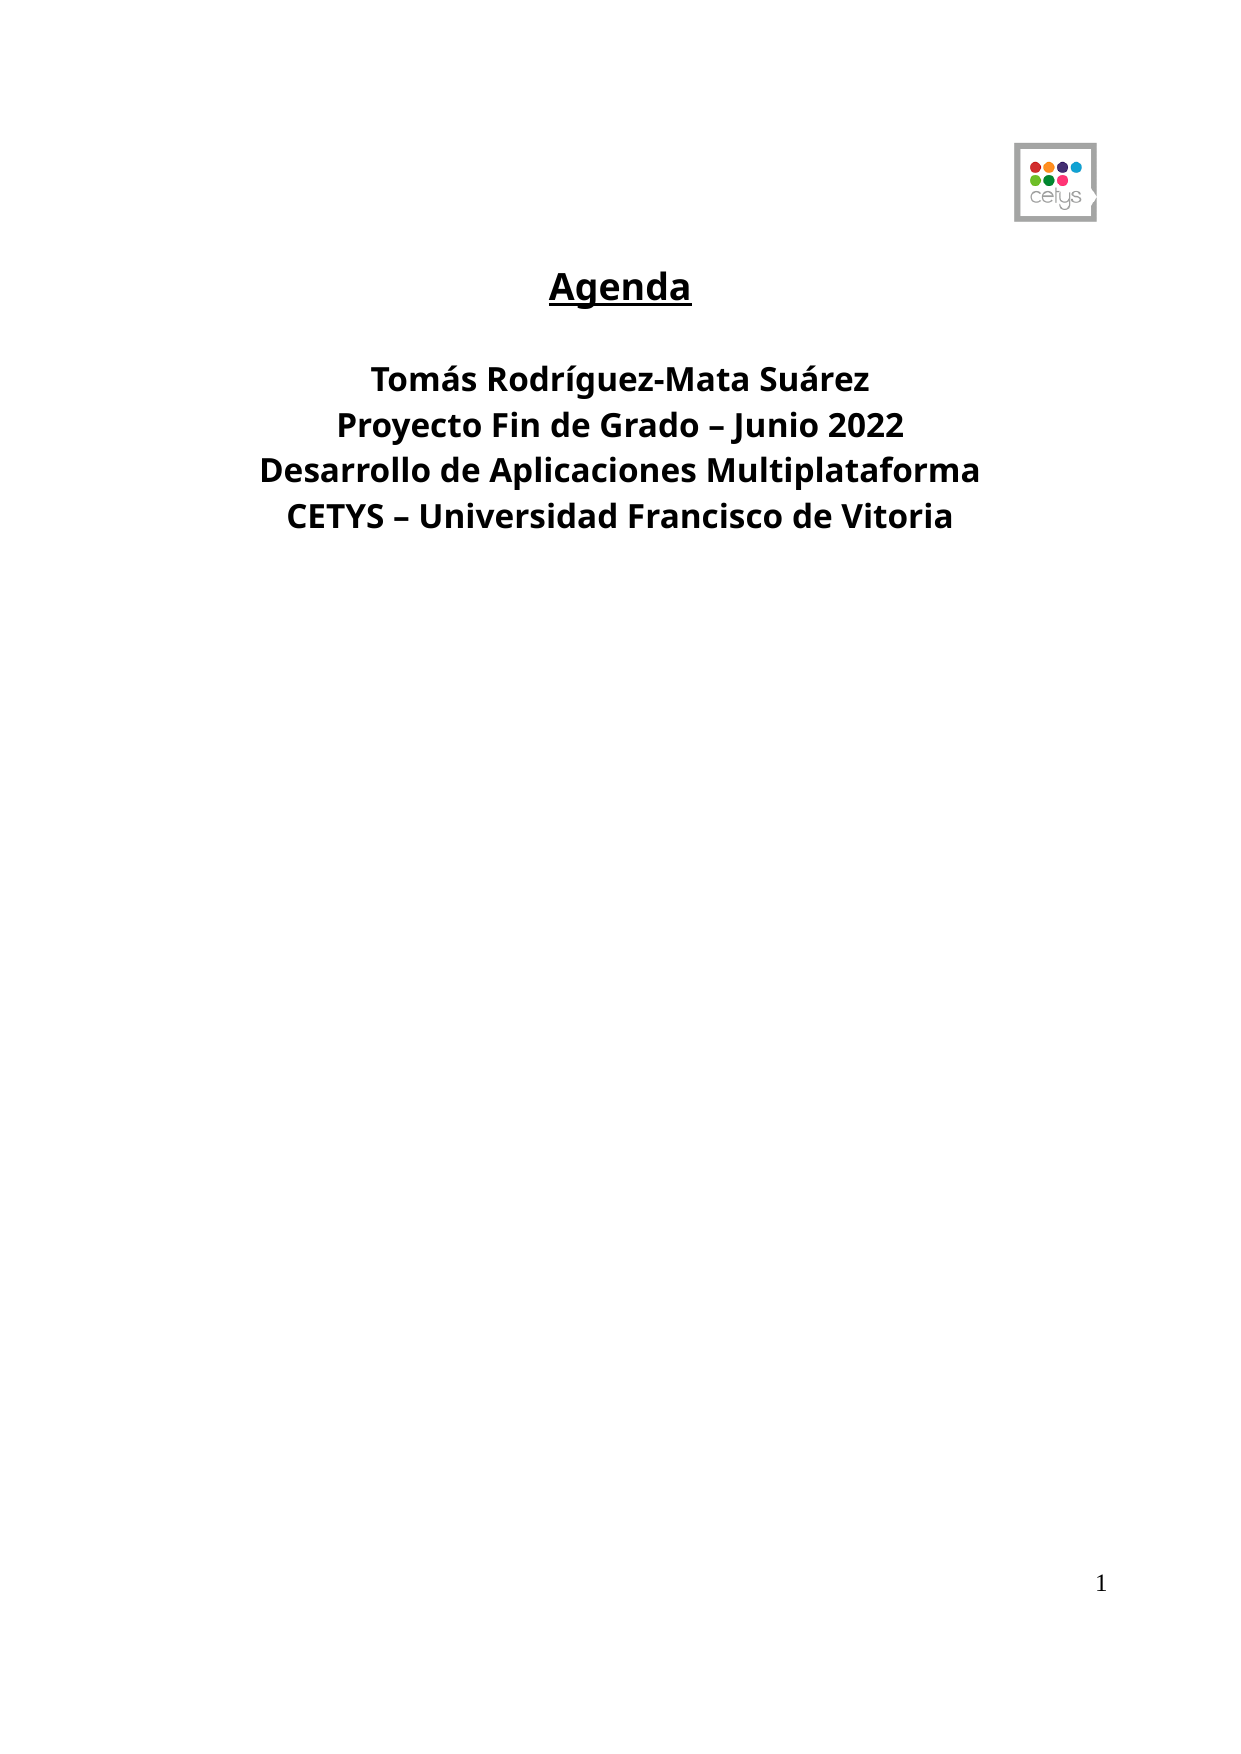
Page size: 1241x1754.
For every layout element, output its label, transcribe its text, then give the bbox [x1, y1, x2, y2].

text Desarrollo de Aplicaciones Multiplataforma [118, 447, 1122, 492]
picture [991, 118, 1122, 231]
text CETYS – Universidad Francisco de Vitoria [118, 492, 1122, 538]
text Proyecto Fin de Grado – Junio 2022 [118, 402, 1122, 447]
text Agenda [118, 260, 1122, 311]
text Tomás Rodríguez-Mata Suárez [118, 356, 1122, 402]
